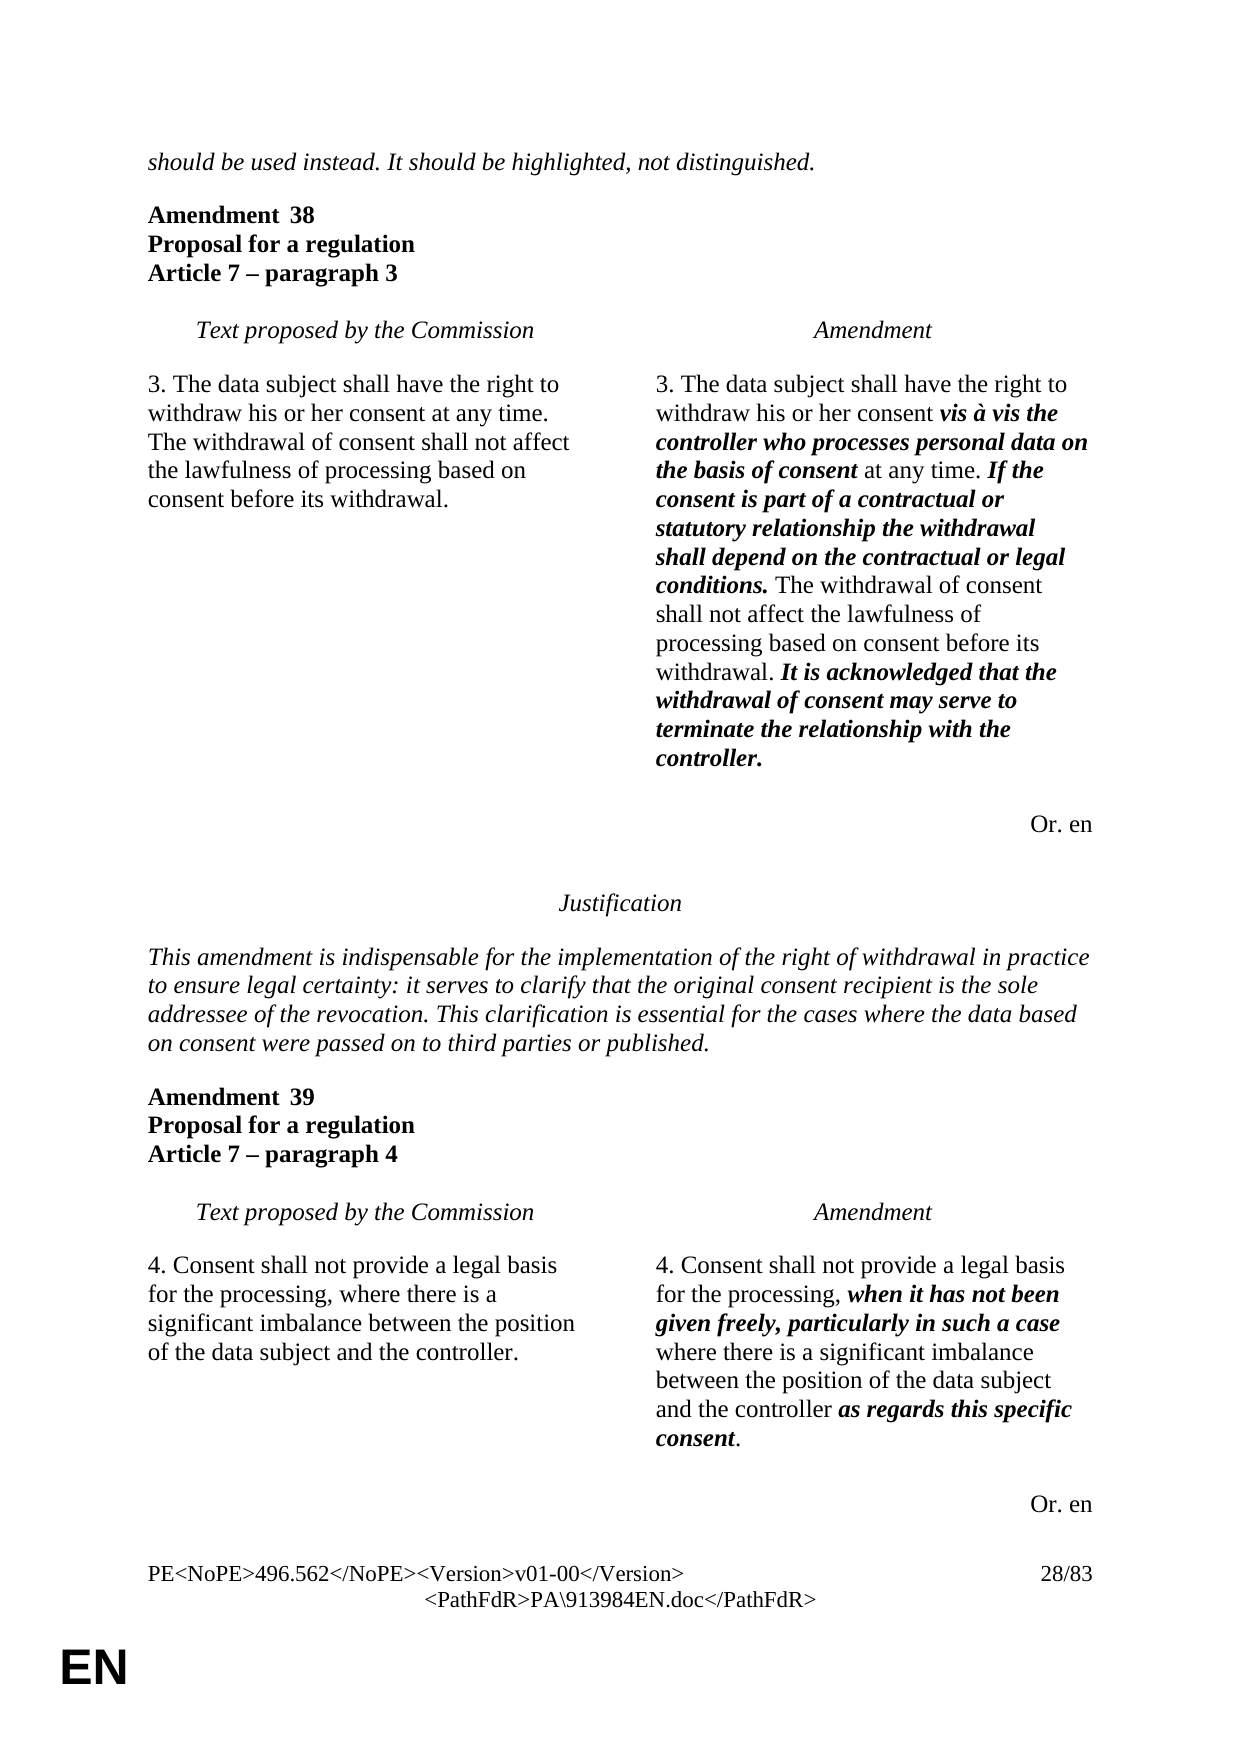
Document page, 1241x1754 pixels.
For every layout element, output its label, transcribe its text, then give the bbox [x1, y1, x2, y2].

table_cell 3. The data subject shall have the right to withdraw his or her consent at any time. The withdrawal of consent shall not affect the lawfulness of processing based on consent before its withdrawal. [112, 369, 620, 784]
table_cell 4. Consent shall not provide a legal basis for the processing, when it has not been given freely, particularly in such a case where there is a significant imbalance between the position of the data subject and the controller as regards this specific consent. [620, 1251, 1128, 1464]
text <DocAmend>Proposal for a regulation</DocAmend> [148, 229, 1092, 258]
text should be used instead. It should be highlighted, not distinguished. [148, 147, 1092, 176]
table_cell 3. The data subject shall have the right to withdraw his or her consent vis à vis the controller who processes personal data on the basis of consent at any time. If the consent is part of a contractual or statutory relationship the withdrawal shall depend on the contractual or legal conditions. The withdrawal of consent shall not affect the lawfulness of processing based on consent before its withdrawal. It is acknowledged that the withdrawal of consent may serve to terminate the relationship with the controller. [620, 369, 1128, 784]
table_header [112, 1168, 1128, 1197]
text Or. <Original>{EN}en</Original> [148, 1489, 1092, 1518]
table_cell Text proposed by the Commission [112, 316, 620, 369]
table_cell Amendment [620, 316, 1128, 369]
text <Amend>Amendment <NumAm>38</NumAm> [148, 201, 1092, 229]
text Or. <Original>{EN}en</Original> [148, 809, 1092, 838]
table_cell 4. Consent shall not provide a legal basis for the processing, where there is a significant imbalance between the position of the data subject and the controller. [112, 1251, 620, 1464]
text <Article>Article 7 – paragraph 3</Article> [148, 258, 1092, 287]
text <Amend>Amendment <NumAm>39</NumAm> [148, 1082, 1092, 1111]
title <TitreJust>Justification</TitreJust> [148, 888, 1092, 917]
text <Article>Article 7 – paragraph 4</Article> [148, 1139, 1092, 1168]
text <DocAmend>Proposal for a regulation</DocAmend> [148, 1111, 1092, 1139]
table_cell Text proposed by the Commission [112, 1197, 620, 1251]
table_header [112, 287, 1128, 316]
text This amendment is indispensable for the implementation of the right of withdrawal in practice to ensure legal certainty: it serves to clarify that the original consent recipient is the sole addressee of the revocation. This clarification is essential for the cases where the data based on consent were passed on to third parties or published. [148, 942, 1092, 1057]
table_cell Amendment [620, 1197, 1128, 1251]
